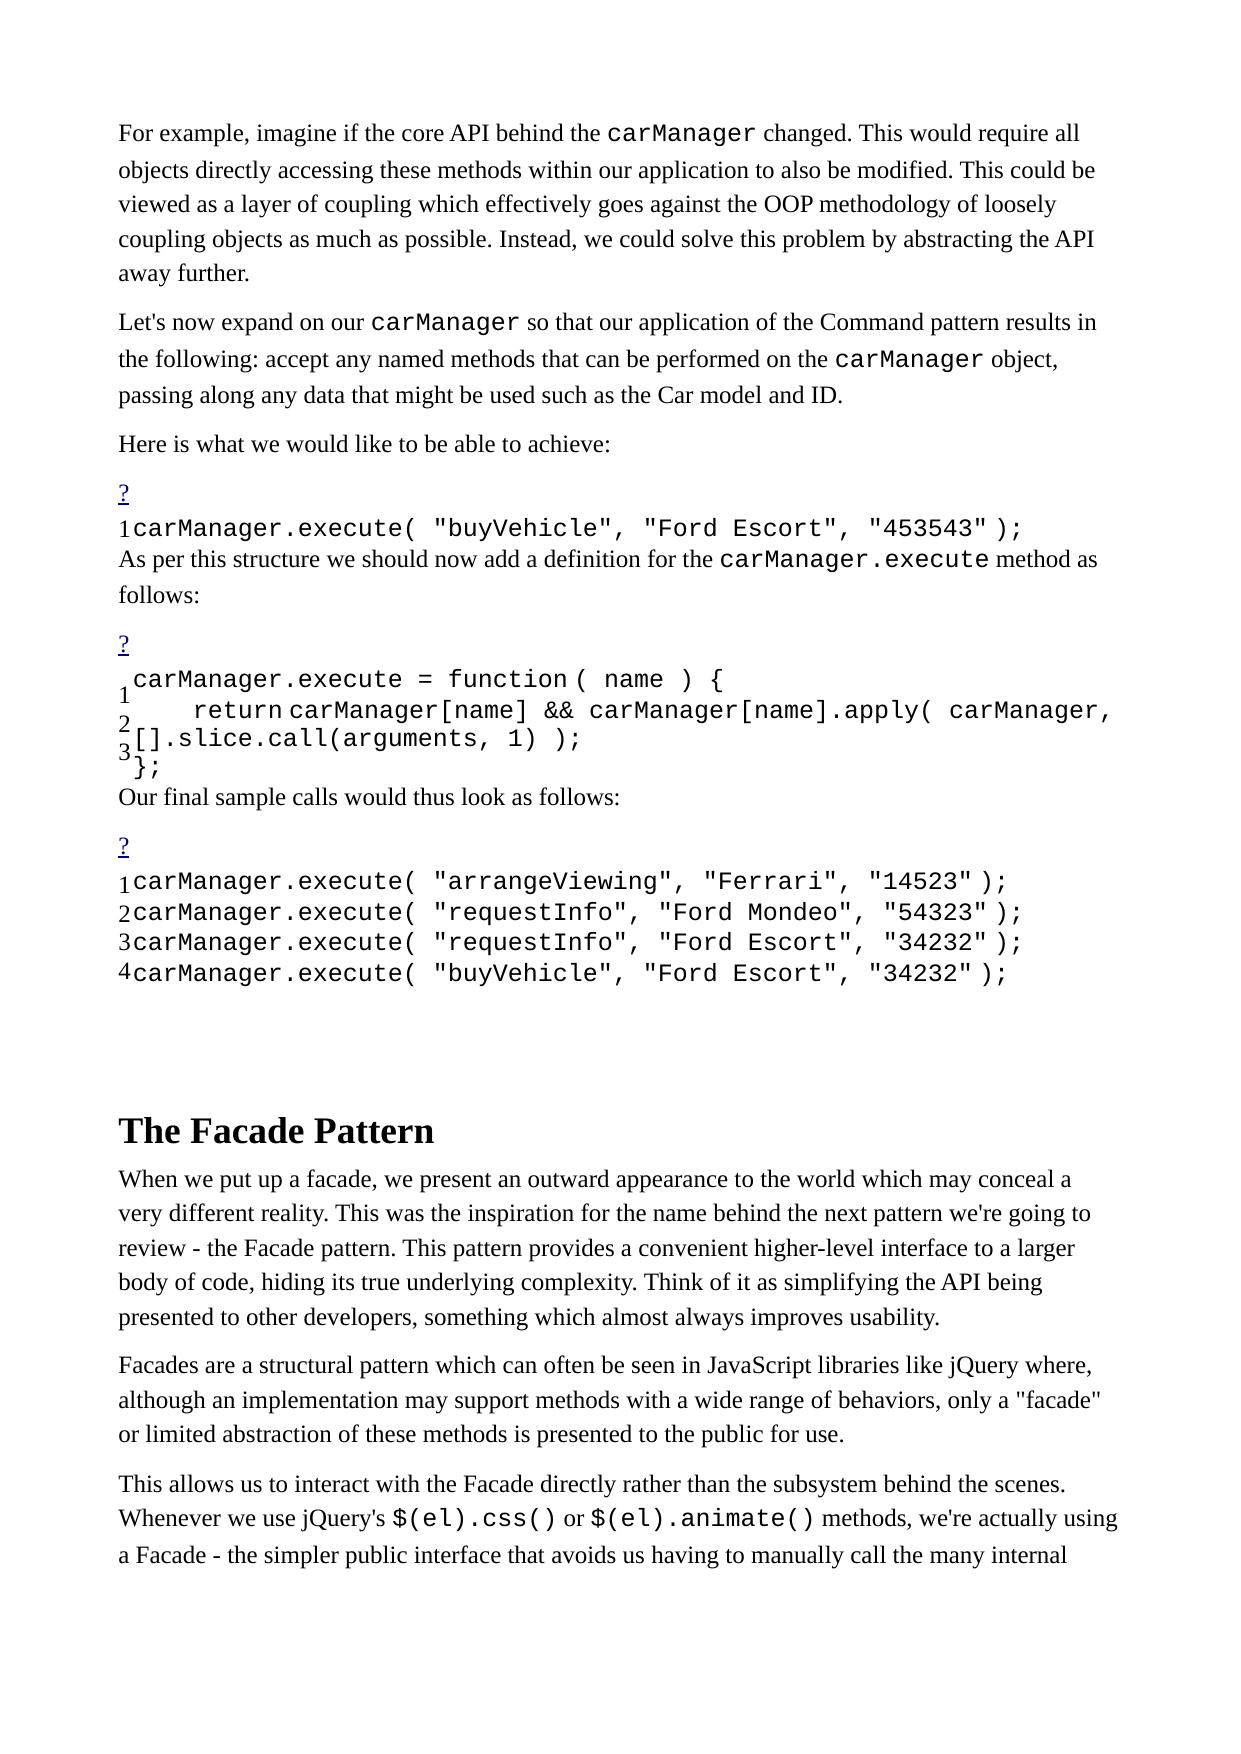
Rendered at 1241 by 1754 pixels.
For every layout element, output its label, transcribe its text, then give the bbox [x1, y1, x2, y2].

text When we put up a facade, we present an outward appearance to the world which may conceal a very different reality. This was the inspiration for the name behind the next pattern we're going to review - the Facade pattern. This pattern provides a convenient higher-level interface to a larger body of code, hiding its true underlying complexity. Think of it as simplifying the API being presented to other developers, something which almost always improves usability. [118, 1164, 1122, 1330]
table_header 1 2 3 [118, 664, 133, 782]
table_header carManager.execute = function ( name ) { return carManager[name] && carManager[name].apply( carManager, [].slice.call(arguments, 1) ); }; [133, 664, 1122, 782]
table_header 1 [118, 513, 133, 544]
text Our final sample calls would thus look as follows: [118, 782, 1122, 811]
table_header carManager.execute( "buyVehicle", "Ford Escort", "453543" ); [133, 513, 1033, 544]
text Let's now expand on our carManager so that our application of the Command pattern results in the following: accept any named methods that can be performed on the carManager object, passing along any data that might be used such as the Car model and ID. [118, 307, 1122, 409]
text ? [118, 629, 1122, 658]
text Facades are a structural pattern which can often be seen in JavaScript libraries like jQuery where, although an implementation may support methods with a wide range of behaviors, only a "facade" or limited abstraction of these methods is presented to the public for use. [118, 1351, 1122, 1448]
text As per this structure we should now add a definition for the carManager.execute method as follows: [118, 544, 1122, 609]
text For example, imagine if the core API behind the carManager changed. This would require all objects directly accessing these methods within our application to also be modified. This could be viewed as a layer of coupling which effectively goes against the OOP methodology of loosely coupling objects as much as possible. Instead, we could solve this problem by abstracting the API away further. [118, 118, 1122, 287]
text ? [118, 831, 1122, 860]
table_header 1 2 3 4 [118, 866, 133, 989]
text Here is what we would like to be able to achieve: [118, 429, 1122, 458]
text This allows us to interact with the Facade directly rather than the subsystem behind the scenes. Whenever we use jQuery's $(el).css() or $(el).animate() methods, we're actually using a Facade - the simpler public interface that avoids us having to manually call the many internal [118, 1469, 1122, 1568]
text ? [118, 478, 1122, 507]
table_header carManager.execute( "arrangeViewing", "Ferrari", "14523" ); carManager.execute( "requestInfo", "Ford Mondeo", "54323" ); carManager.execute( "requestInfo", "Ford Escort", "34232" ); carManager.execute( "buyVehicle", "Ford Escort", "34232" ); [133, 866, 1033, 989]
subtitle The Facade Pattern [118, 1108, 1122, 1151]
